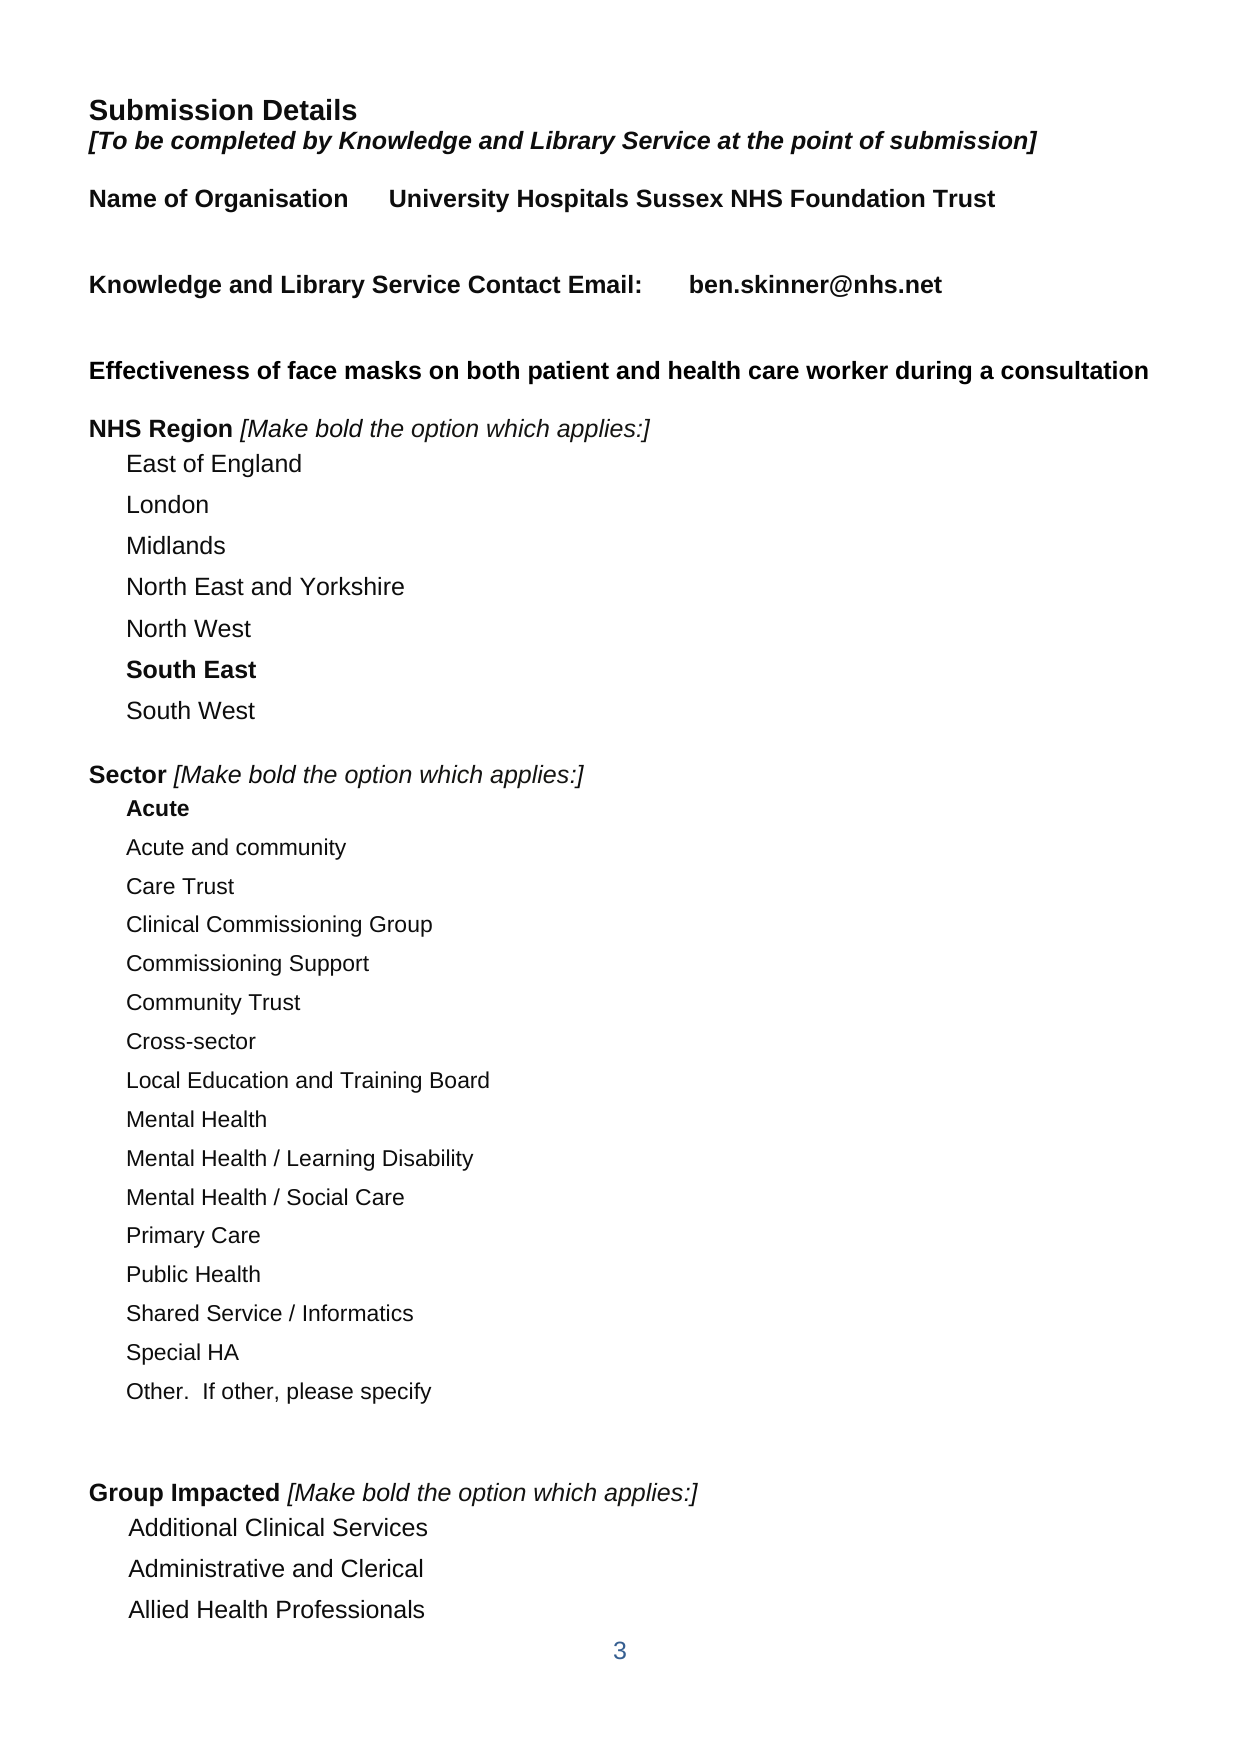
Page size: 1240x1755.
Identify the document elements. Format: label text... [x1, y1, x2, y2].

text Acute [126, 795, 1151, 821]
text Special HA [126, 1339, 1151, 1365]
text Clinical Commissioning Group [126, 911, 1151, 938]
text Name of Organisation University Hospitals Sussex NHS Foundation Trust [89, 184, 1151, 212]
text Other. If other, please specify [126, 1378, 1151, 1404]
text Additional Clinical Services [128, 1513, 1151, 1542]
text Group Impacted [Make bold the option which applies:] [89, 1478, 1151, 1507]
text South West [126, 696, 1151, 725]
text Care Trust [126, 873, 1151, 899]
text Sector [Make bold the option which applies:] [89, 760, 1151, 789]
text Mental Health / Learning Disability [126, 1144, 1151, 1171]
text Effectiveness of face masks on both patient and health care worker during a consultation [89, 356, 1151, 385]
text Primary Care [126, 1222, 1151, 1249]
text London [126, 490, 1151, 519]
text Commissioning Support [126, 950, 1151, 977]
text Submission Details [89, 93, 1151, 126]
text Midlands [126, 531, 1151, 560]
text Local Education and Training Board [126, 1067, 1151, 1093]
text Public Health [126, 1261, 1151, 1287]
text Acute and community [126, 834, 1151, 860]
text Administrative and Clerical [128, 1554, 1151, 1583]
text Shared Service / Informatics [126, 1300, 1151, 1326]
text Cross-sector [126, 1028, 1151, 1054]
text North East and Yorkshire [126, 572, 1151, 601]
text South East [126, 655, 1151, 684]
text Mental Health [126, 1106, 1151, 1132]
text NHS Region [Make bold the option which applies:] [89, 414, 1151, 442]
text Allied Health Professionals [128, 1595, 1151, 1624]
text [To be completed by Knowledge and Library Service at the point of submission] [89, 126, 1151, 155]
text East of England [126, 449, 1151, 477]
text Community Trust [126, 989, 1151, 1016]
text Knowledge and Library Service Contact Email: ben.skinner@nhs.net [89, 270, 1151, 299]
text Mental Health / Social Care [126, 1183, 1151, 1210]
text North West [126, 614, 1151, 642]
